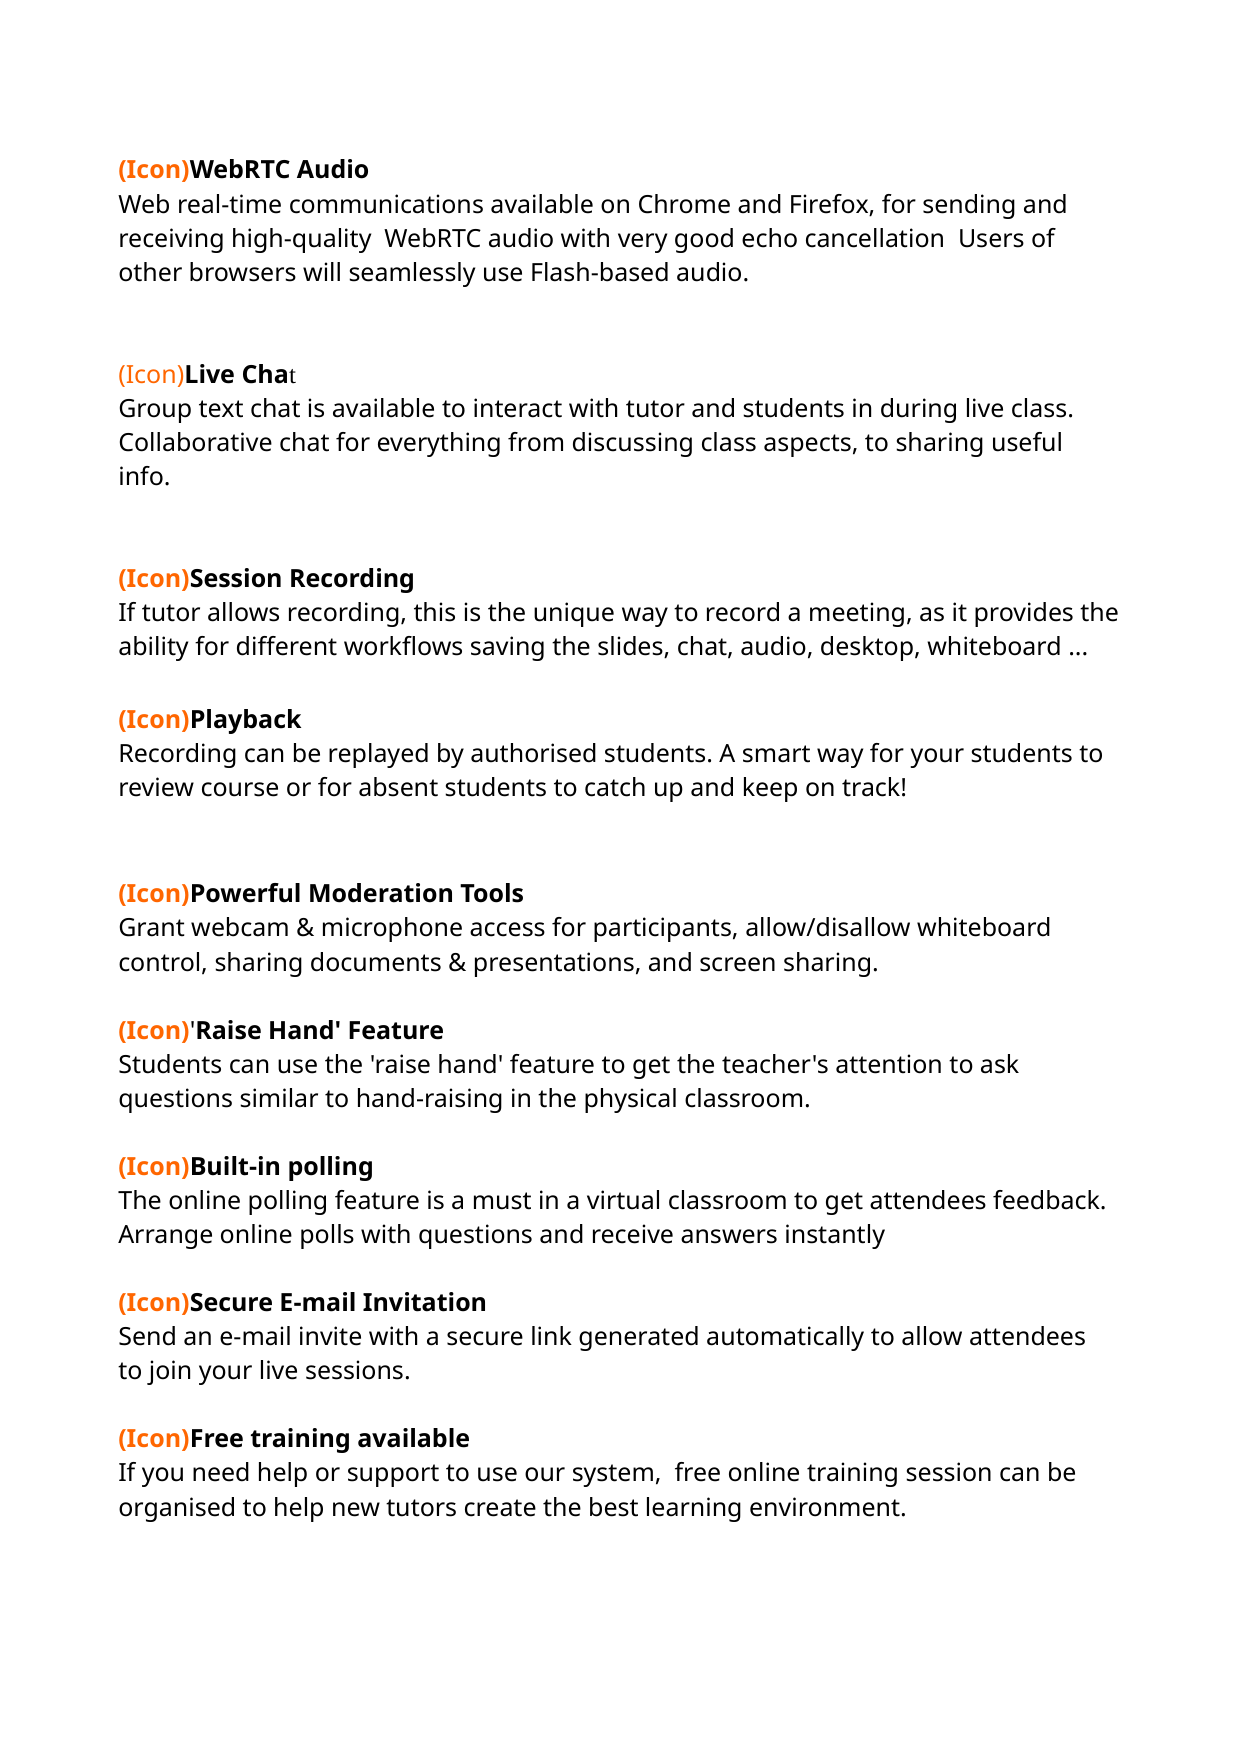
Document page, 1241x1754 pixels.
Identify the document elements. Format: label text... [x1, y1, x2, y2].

text (Icon)'Raise Hand' Feature [118, 1012, 1122, 1046]
text (Icon)Playback [118, 701, 1122, 736]
text Send an e-mail invite with a secure link generated automatically to allow attendees to join your live sessions. [118, 1319, 1122, 1387]
text If you need help or support to use our system, free online training session can be organised to help new tutors create the best learning environment. [118, 1455, 1122, 1523]
text If tutor allows recording, this is the unique way to record a meeting, as it provides the ability for different workflows saving the slides, chat, audio, desktop, whiteboard ... [118, 595, 1122, 663]
text (Icon)Secure E-mail Invitation [118, 1285, 1122, 1319]
text Grant webcam & microphone access for participants, allow/disallow whiteboard control, sharing documents & presentations, and screen sharing. [118, 910, 1122, 978]
text (Icon)Built-in polling [118, 1148, 1122, 1183]
text Students can use the 'raise hand' feature to get the teacher's attention to ask questions similar to hand-raising in the physical classroom. [118, 1046, 1122, 1114]
text The online polling feature is a must in a virtual classroom to get attendees feedback. Arrange online polls with questions and receive answers instantly [118, 1183, 1122, 1251]
text (Icon)Session Recording [118, 561, 1122, 595]
text Recording can be replayed by authorised students. A smart way for your students to review course or for absent students to catch up and keep on track! [118, 736, 1122, 804]
text (Icon)Free training available [118, 1421, 1122, 1455]
text (Icon)Live Chat [118, 357, 1122, 391]
text (Icon)WebRTC Audio [118, 152, 1122, 186]
text (Icon)Powerful Moderation Tools [118, 876, 1122, 910]
text Web real-time communications available on Chrome and Firefox, for sending and receiving high-quality WebRTC audio with very good echo cancellation Users of other browsers will seamlessly use Flash-based audio. [118, 186, 1122, 288]
text Group text chat is available to interact with tutor and students in during live class. Collaborative chat for everything from discussing class aspects, to sharing useful info. [118, 391, 1122, 493]
